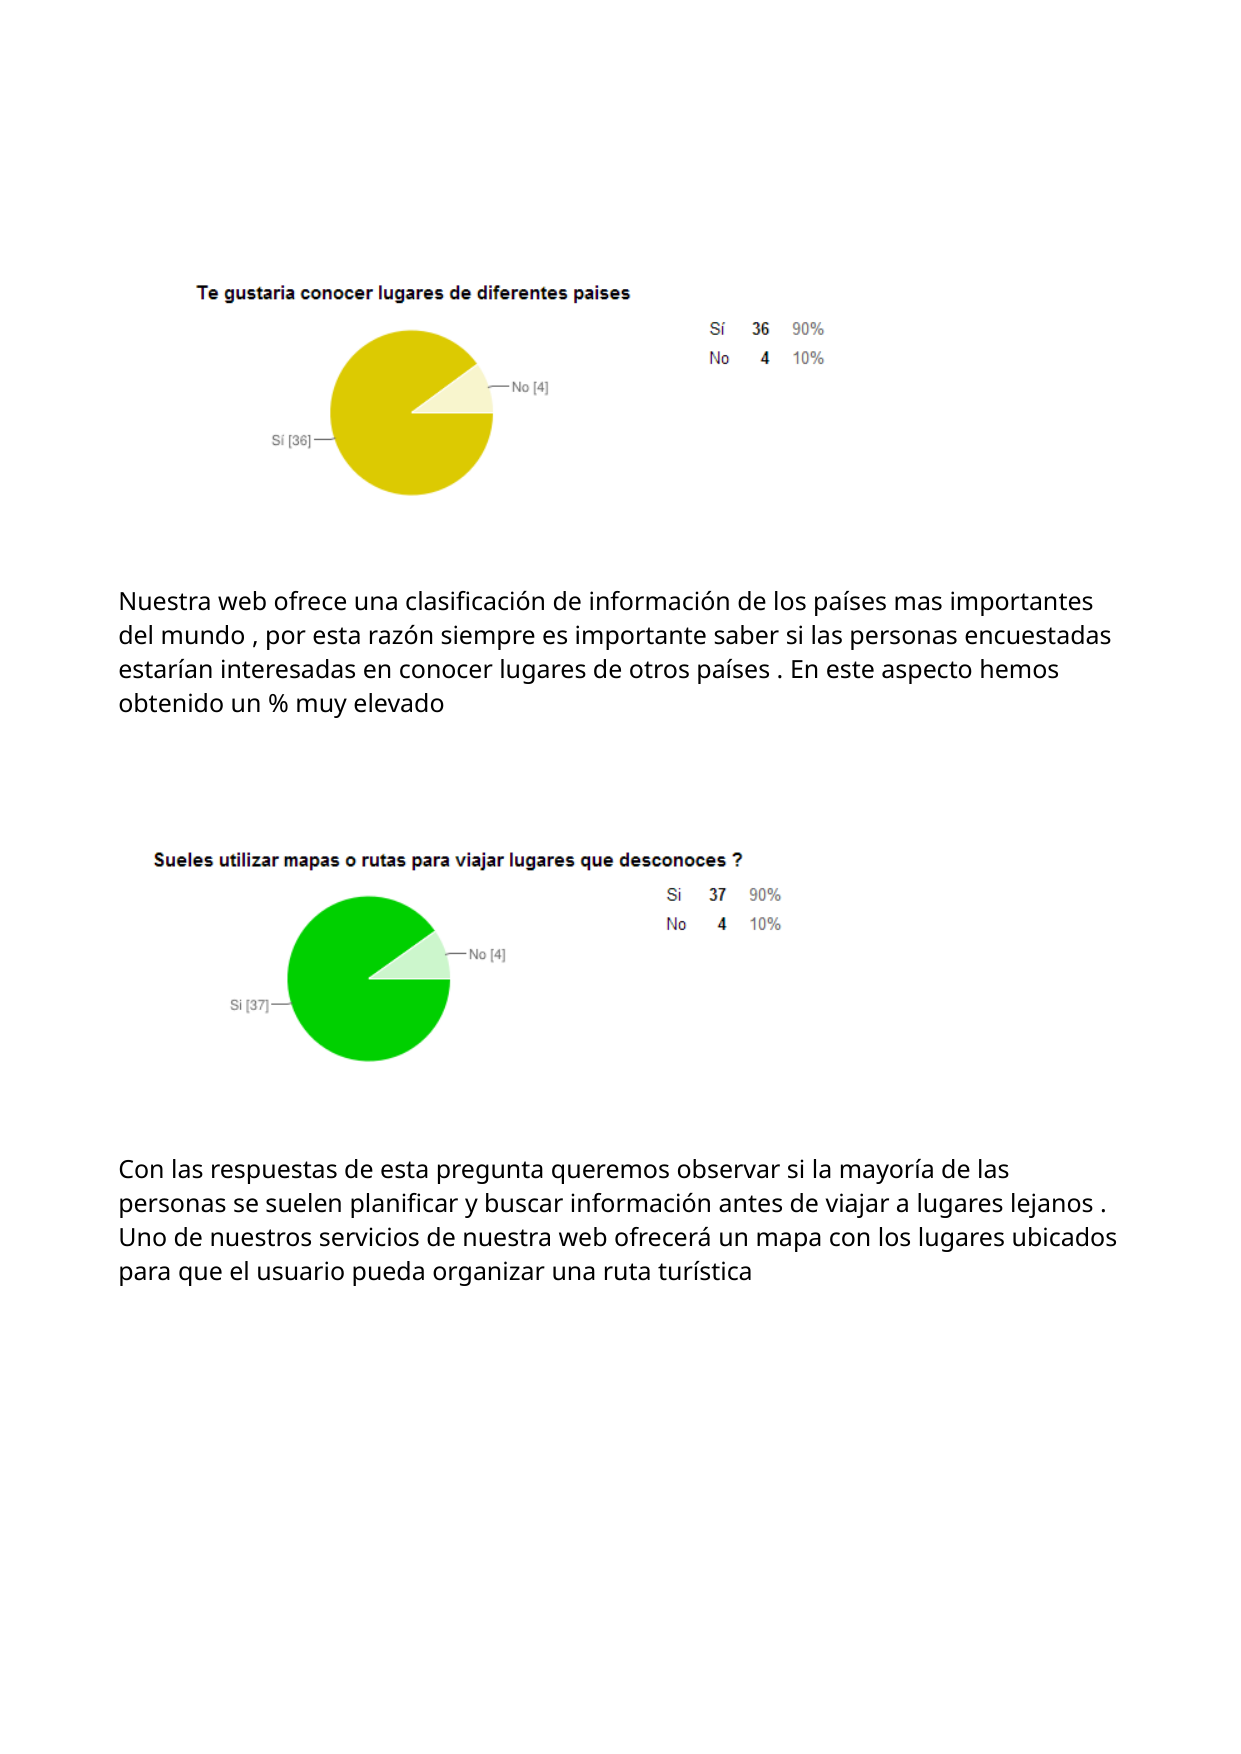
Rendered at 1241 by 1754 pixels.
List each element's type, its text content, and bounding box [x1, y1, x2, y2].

text Con las respuestas de esta pregunta queremos observar si la mayoría de las personas se suelen planificar y buscar información antes de viajar a lugares lejanos . Uno de nuestros servicios de nuestra web ofrecerá un mapa con los lugares ubicados para que el usuario pueda organizar una ruta turística [118, 1152, 1122, 1288]
text Nuestra web ofrece una clasificación de información de los países mas importantes del mundo , por esta razón siempre es importante saber si las personas encuestadas estarían interesadas en conocer lugares de otros países . En este aspecto hemos obtenido un % muy elevado [118, 584, 1122, 720]
